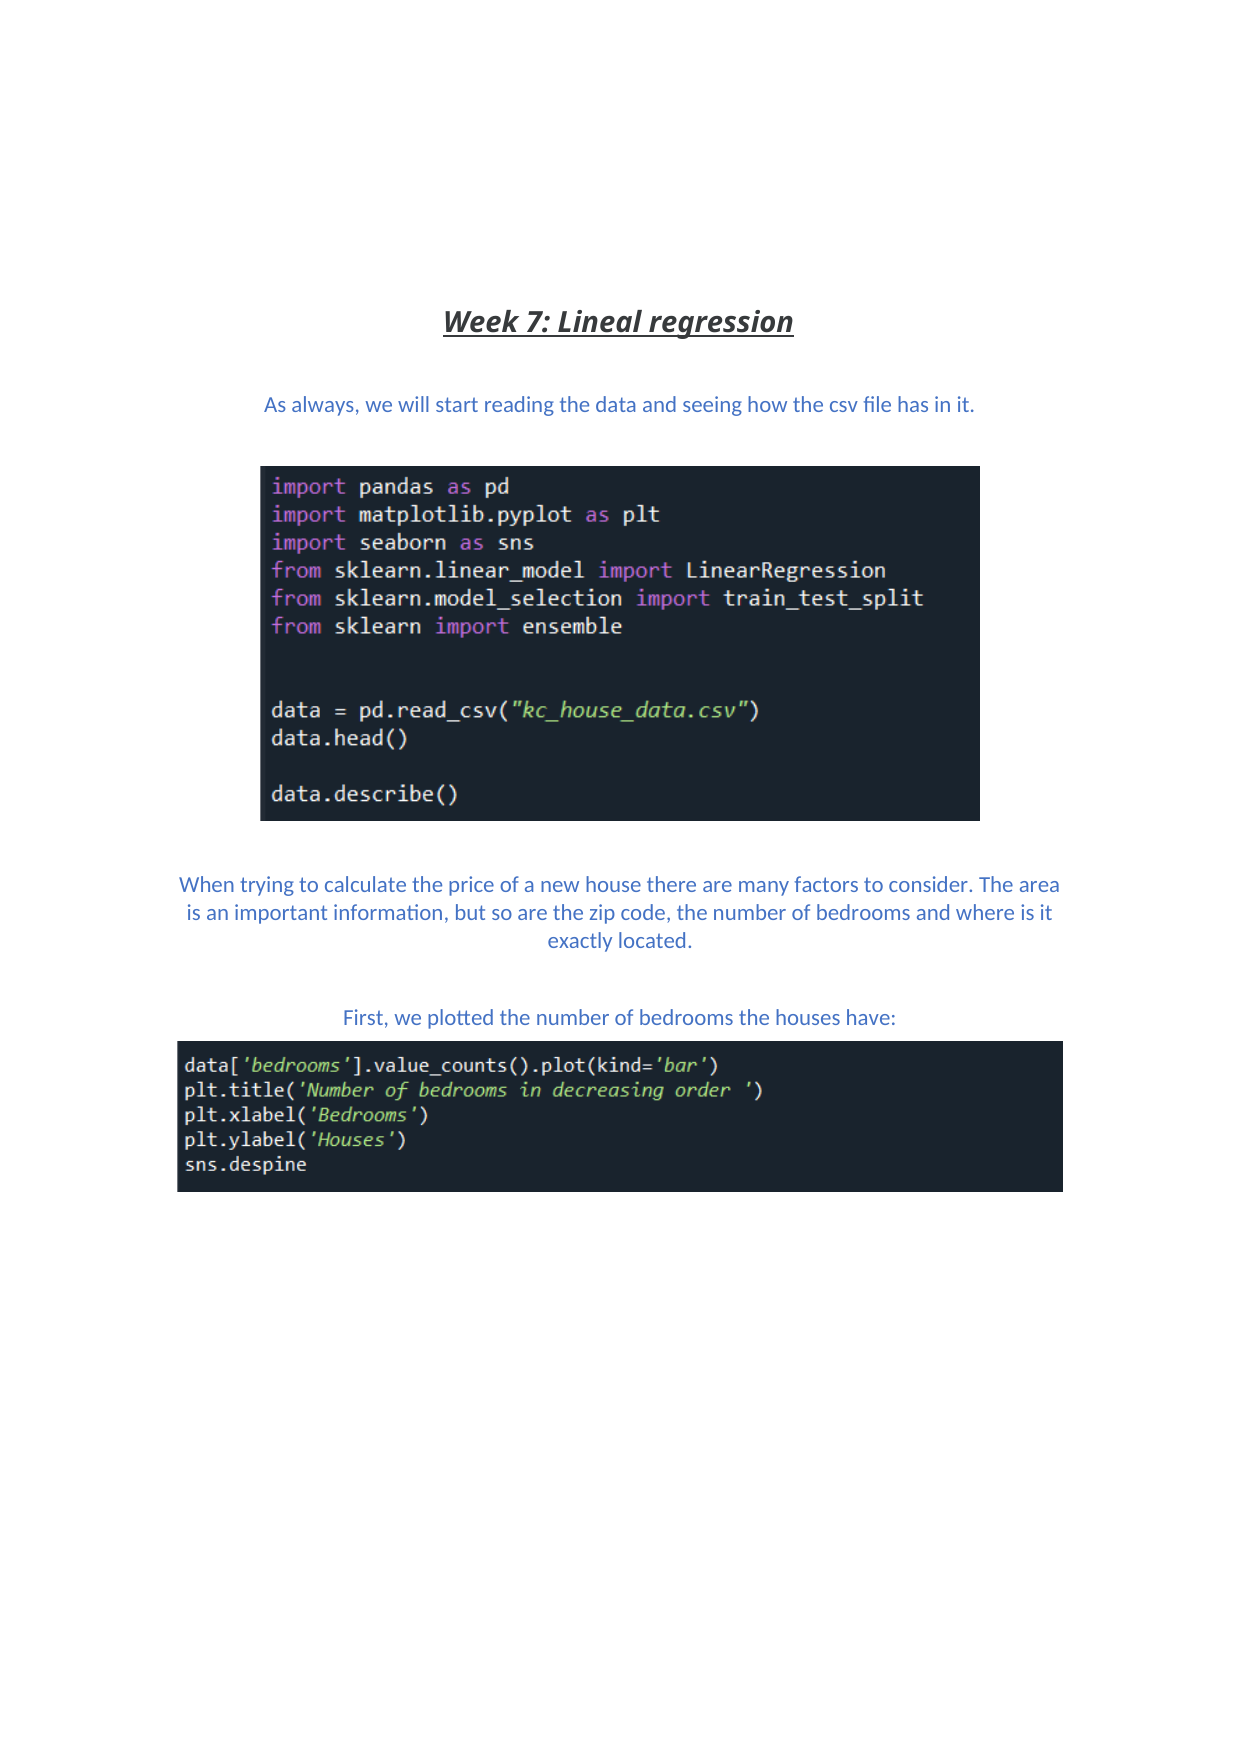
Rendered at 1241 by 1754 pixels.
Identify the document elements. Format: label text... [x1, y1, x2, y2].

text When trying to calculate the price of a new house there are many factors to consider. The area is an important information, but so are the zip code, the number of bedrooms and where is it exactly located. [177, 870, 1063, 954]
text First, we plotted the number of bedrooms the houses have: [177, 1003, 1063, 1031]
text Week 7: Lineal regression [177, 301, 1063, 341]
text As always, we will start reading the data and seeing how the csv file has in it. [177, 390, 1063, 418]
